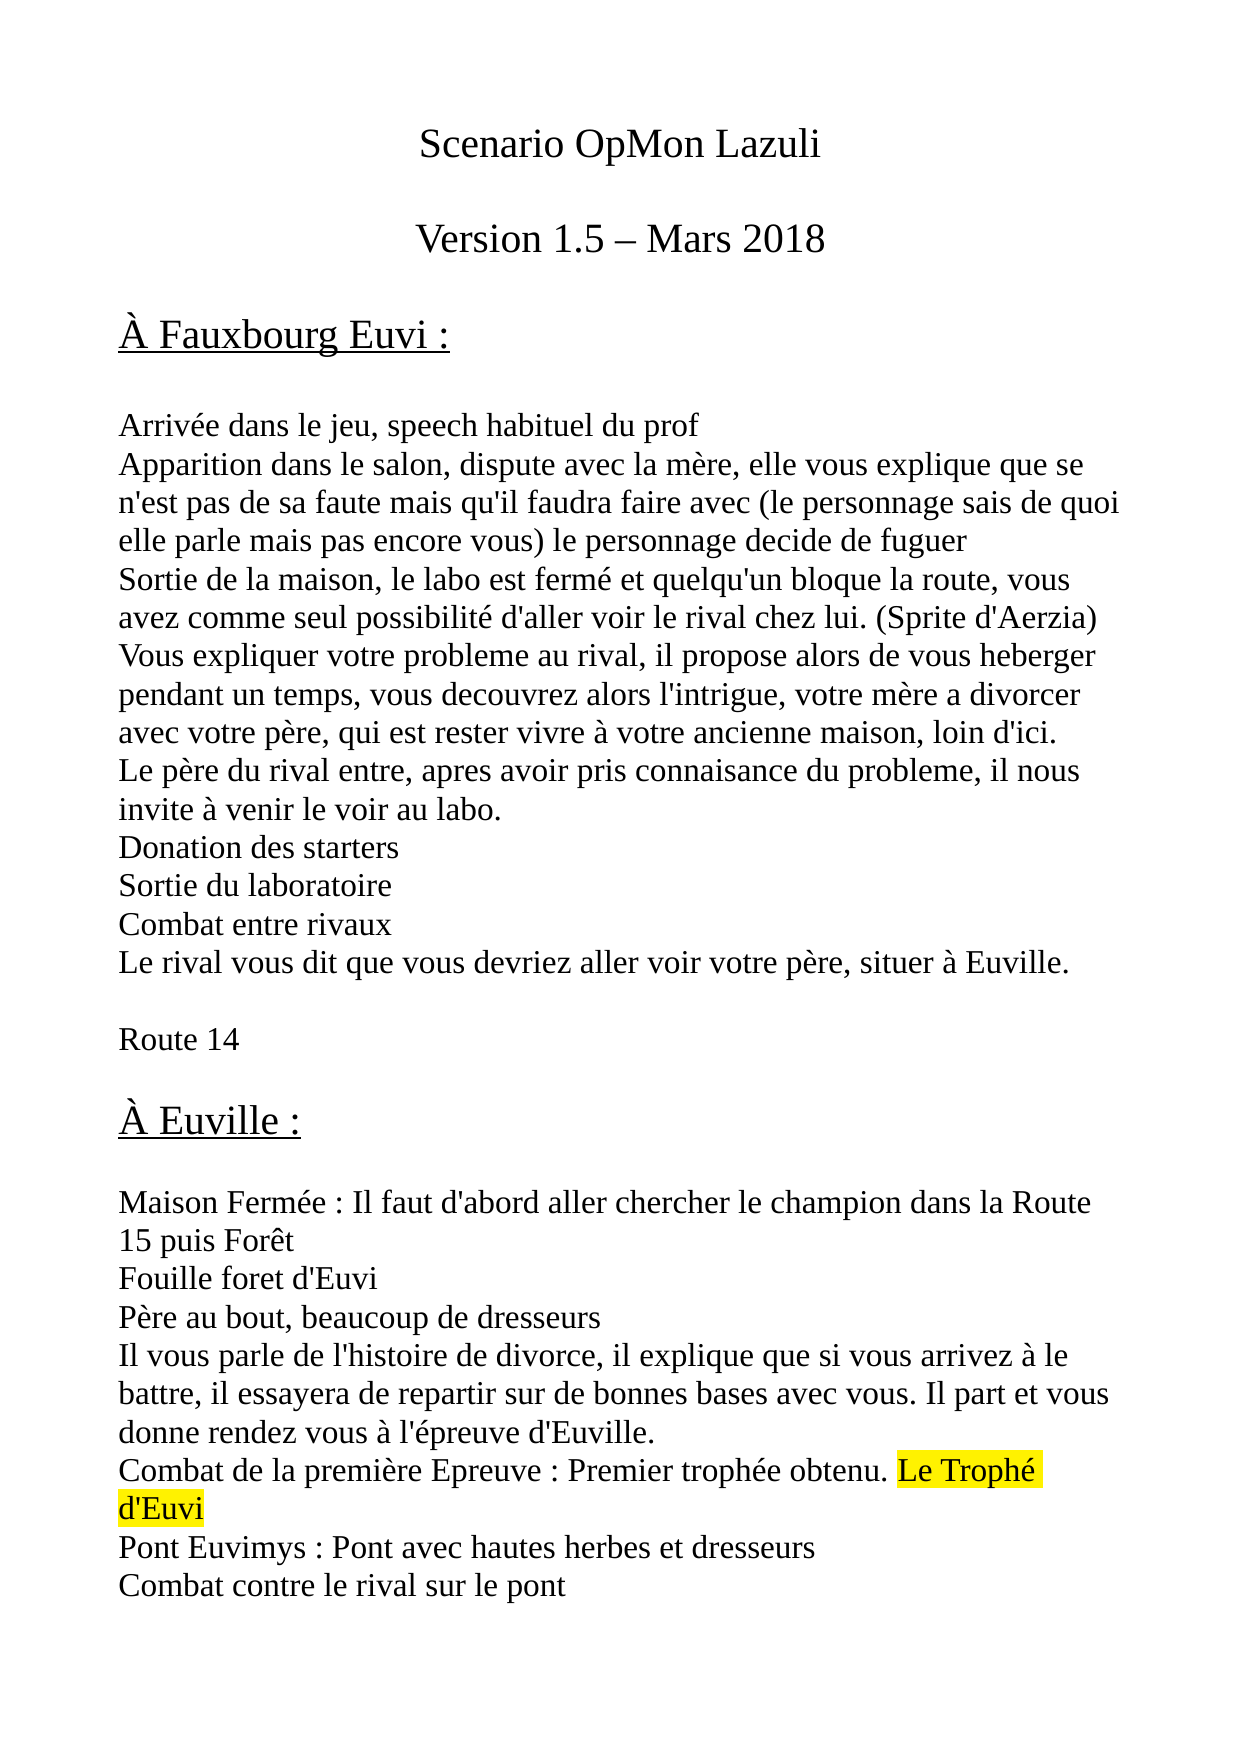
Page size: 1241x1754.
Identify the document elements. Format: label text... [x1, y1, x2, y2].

text Route 14 [118, 1019, 1122, 1057]
text À Euville : [118, 1096, 1122, 1143]
text Fouille foret d'Euvi [118, 1258, 1122, 1297]
text Version 1.5 – Mars 2018 [118, 214, 1122, 262]
text Sortie du laboratoire [118, 866, 1122, 904]
text À Fauxbourg Euvi : [118, 310, 1122, 358]
text Maison Fermée : Il faut d'abord aller chercher le champion dans la Route 15 puis Forêt [118, 1182, 1122, 1258]
text Combat entre rivaux [118, 904, 1122, 942]
text Il vous parle de l'histoire de divorce, il explique que si vous arrivez à le battre, il essayera de repartir sur de bonnes bases avec vous. Il part et vous donne rendez vous à l'épreuve d'Euville. [118, 1335, 1122, 1450]
text Pont Euvimys : Pont avec hautes herbes et dresseurs [118, 1527, 1122, 1565]
text Arrivée dans le jeu, speech habituel du prof [118, 406, 1122, 444]
text Père au bout, beaucoup de dresseurs [118, 1297, 1122, 1335]
text Sortie de la maison, le labo est fermé et quelqu'un bloque la route, vous avez comme seul possibilité d'aller voir le rival chez lui. (Sprite d'Aerzia) [118, 559, 1122, 636]
text Le père du rival entre, apres avoir pris connaisance du probleme, il nous invite à venir le voir au labo. [118, 751, 1122, 827]
text Vous expliquer votre probleme au rival, il propose alors de vous heberger pendant un temps, vous decouvrez alors l'intrigue, votre mère a divorcer avec votre père, qui est rester vivre à votre ancienne maison, loin d'ici. [118, 636, 1122, 751]
text Apparition dans le salon, dispute avec la mère, elle vous explique que se n'est pas de sa faute mais qu'il faudra faire avec (le personnage sais de quoi elle parle mais pas encore vous) le personnage decide de fuguer [118, 444, 1122, 559]
text Combat de la première Epreuve : Premier trophée obtenu. Le Trophé d'Euvi [118, 1450, 1122, 1527]
text Scenario OpMon Lazuli [118, 118, 1122, 166]
text Le rival vous dit que vous devriez aller voir votre père, situer à Euville. [118, 942, 1122, 981]
text Combat contre le rival sur le pont [118, 1565, 1122, 1603]
text Donation des starters [118, 827, 1122, 866]
